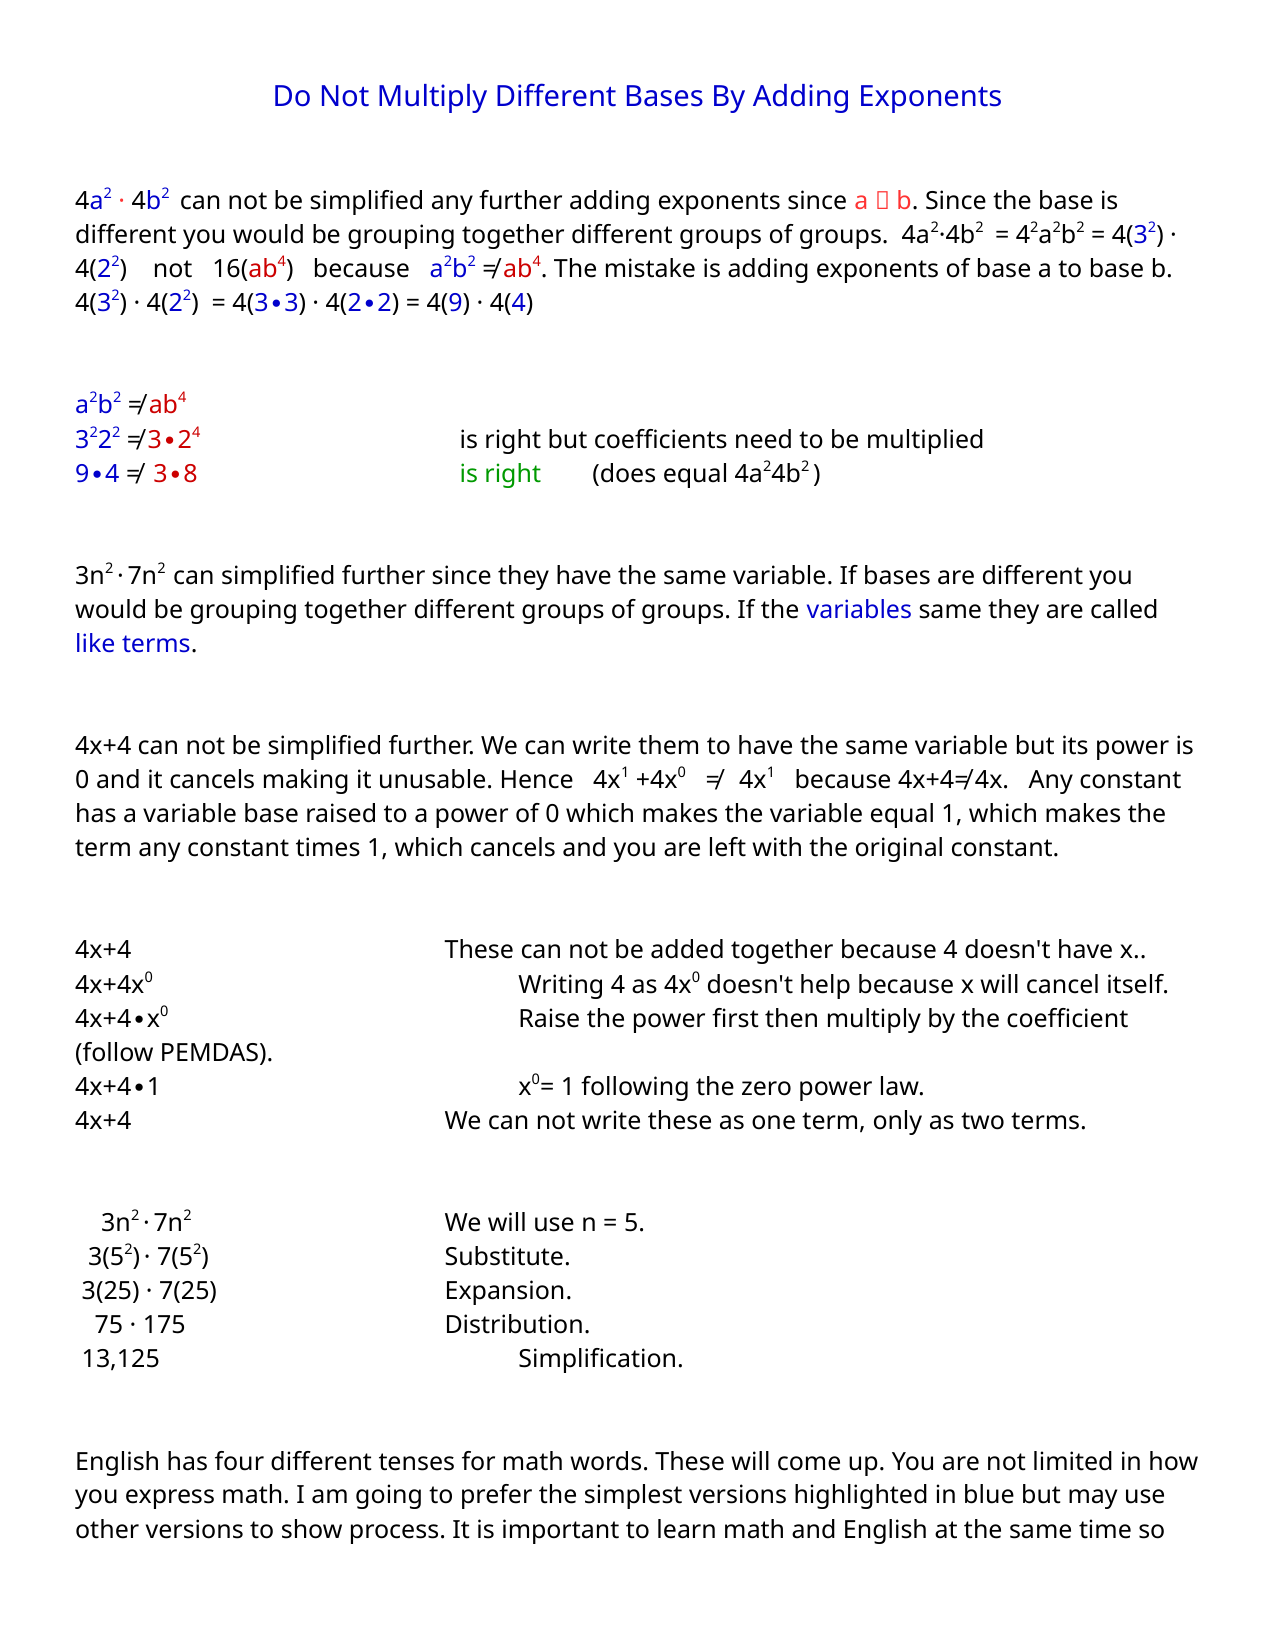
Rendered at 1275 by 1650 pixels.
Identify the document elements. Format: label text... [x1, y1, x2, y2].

text 4a2 · 4b2 can not be simplified any further adding exponents since a  b. Since the base is different you would be grouping together different groups of groups. 4a2·4b2 = 42a2b2 = 4(32) · 4(22) not 16(ab4) because a2b2 ≠ ab4. The mistake is adding exponents of base a to base b. 4(32) · 4(22) = 4(3∙3) · 4(2∙2) = 4(9) · 4(4) [75, 183, 1200, 319]
text 13,125 Simplification. [75, 1341, 1200, 1375]
text 9∙4 ≠ 3∙8 is right (does equal 4a24b2 ) [75, 455, 1200, 489]
text 4x+4∙1 x0= 1 following the zero power law. [75, 1068, 1200, 1102]
text 75 · 175 Distribution. [75, 1307, 1200, 1341]
text 4x+4 These can not be added together because 4 doesn't have x.. [75, 932, 1200, 966]
text English has four different tenses for math words. These will come up. You are not limited in how you express math. I am going to prefer the simplest versions highlighted in blue but may use other versions to show process. It is important to learn math and English at the same time so [75, 1443, 1200, 1545]
text 3(52) · 7(52) Substitute. [75, 1239, 1200, 1273]
text 4x+4 We can not write these as one term, only as two terms. [75, 1102, 1200, 1137]
text 3n2 · 7n2 We will use n = 5. [75, 1205, 1200, 1239]
text 3(25) · 7(25) Expansion. [75, 1273, 1200, 1307]
text 4x+4x0 Writing 4 as 4x0 doesn't help because x will cancel itself. [75, 966, 1200, 1000]
text 3222 ≠ 3∙24 is right but coefficients need to be multiplied [75, 421, 1200, 455]
text 4x+4 can not be simplified further. We can write them to have the same variable but its power is 0 and it cancels making it unusable. Hence 4x1 +4x0 ≠ 4x1 because 4x+4≠ 4x. Any constant has a variable base raised to a power of 0 which makes the variable equal 1, which makes the term any constant times 1, which cancels and you are left with the original constant. [75, 728, 1200, 864]
text 4x+4∙x0 Raise the power first then multiply by the coefficient (follow PEMDAS). [75, 1000, 1200, 1068]
text Do Not Multiply Different Bases By Adding Exponents [75, 75, 1200, 115]
text a2b2 ≠ ab4 [75, 387, 1200, 421]
text 3n2 · 7n2 can simplified further since they have the same variable. If bases are different you would be grouping together different groups of groups. If the variables same they are called like terms. [75, 557, 1200, 660]
